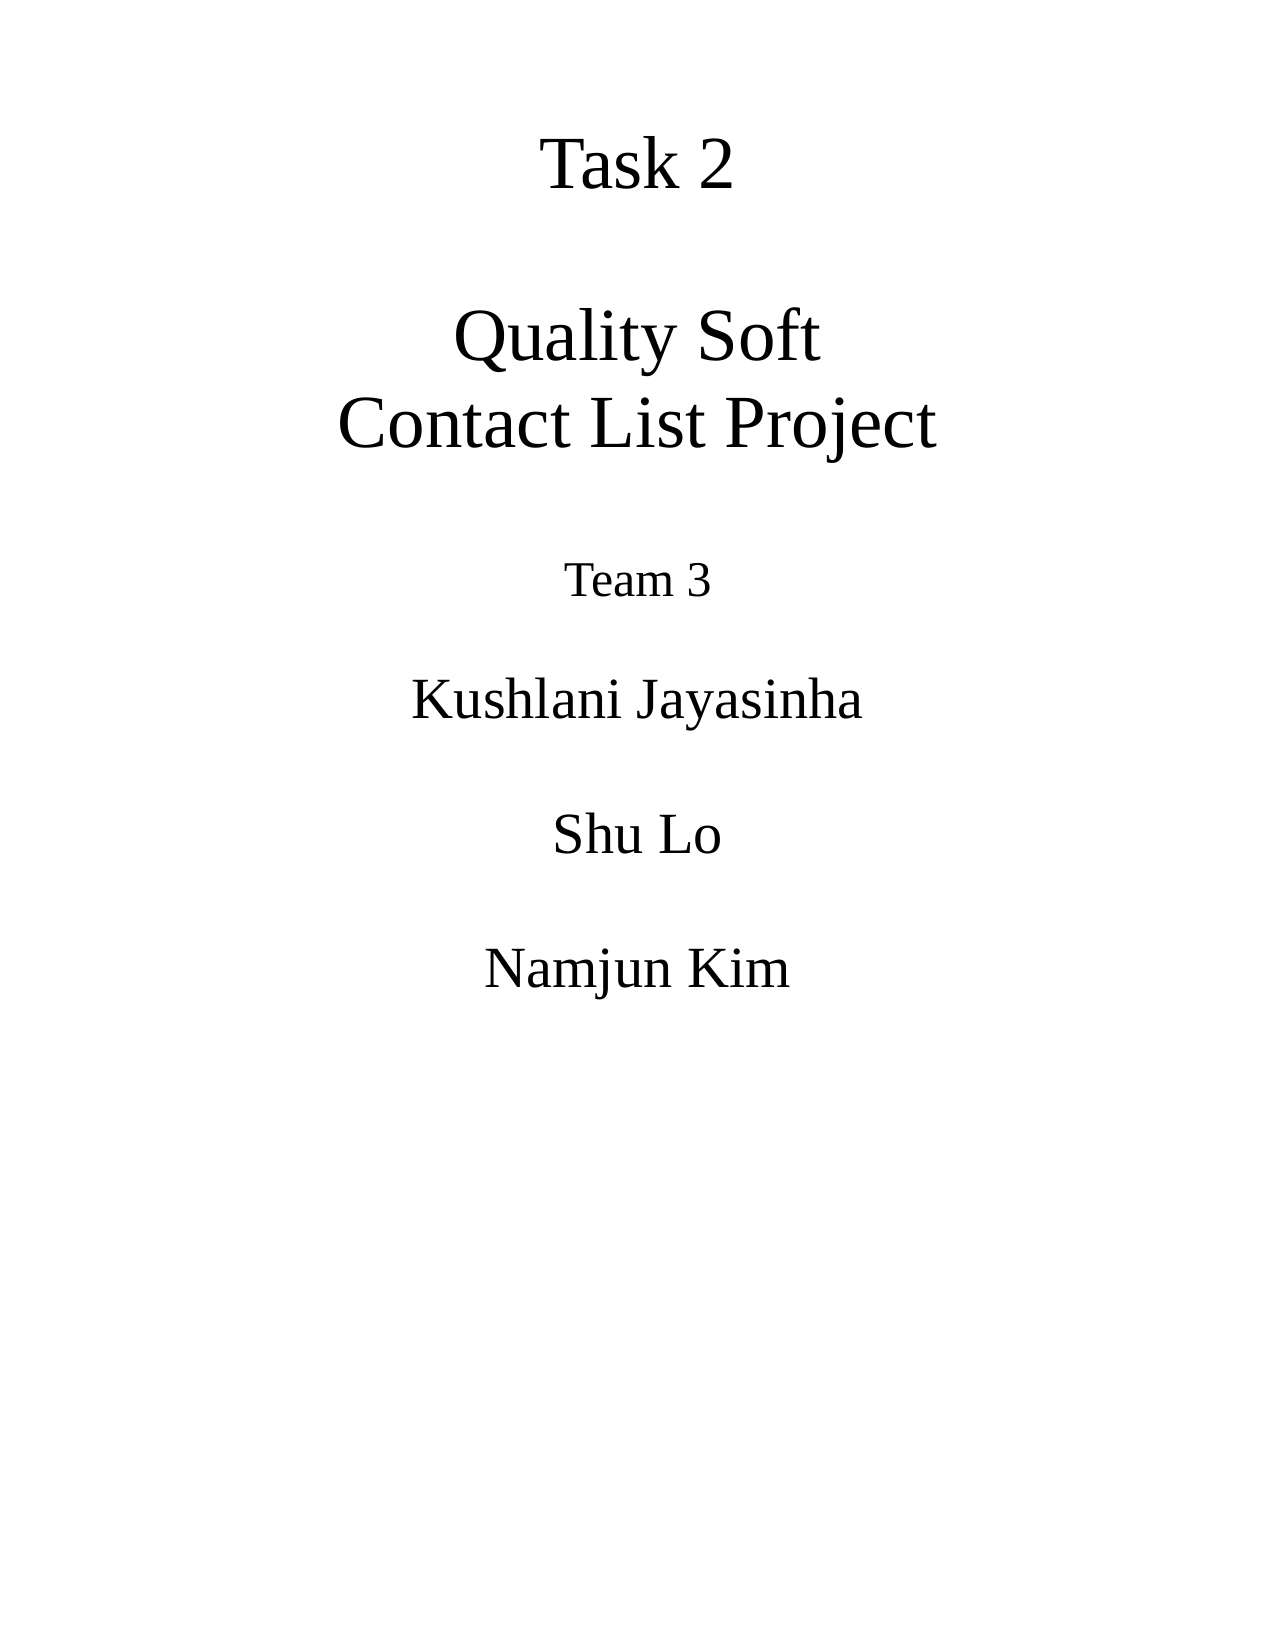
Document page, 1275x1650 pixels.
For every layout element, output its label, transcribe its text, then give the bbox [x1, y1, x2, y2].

text Quality Soft [118, 291, 1157, 377]
text Namjun Kim [118, 933, 1157, 1000]
text Team 3 [118, 549, 1157, 607]
text Task 2 [118, 118, 1157, 204]
text Contact List Project [118, 377, 1157, 463]
text Shu Lo [118, 798, 1157, 866]
text Kushlani Jayasinha [118, 664, 1157, 731]
